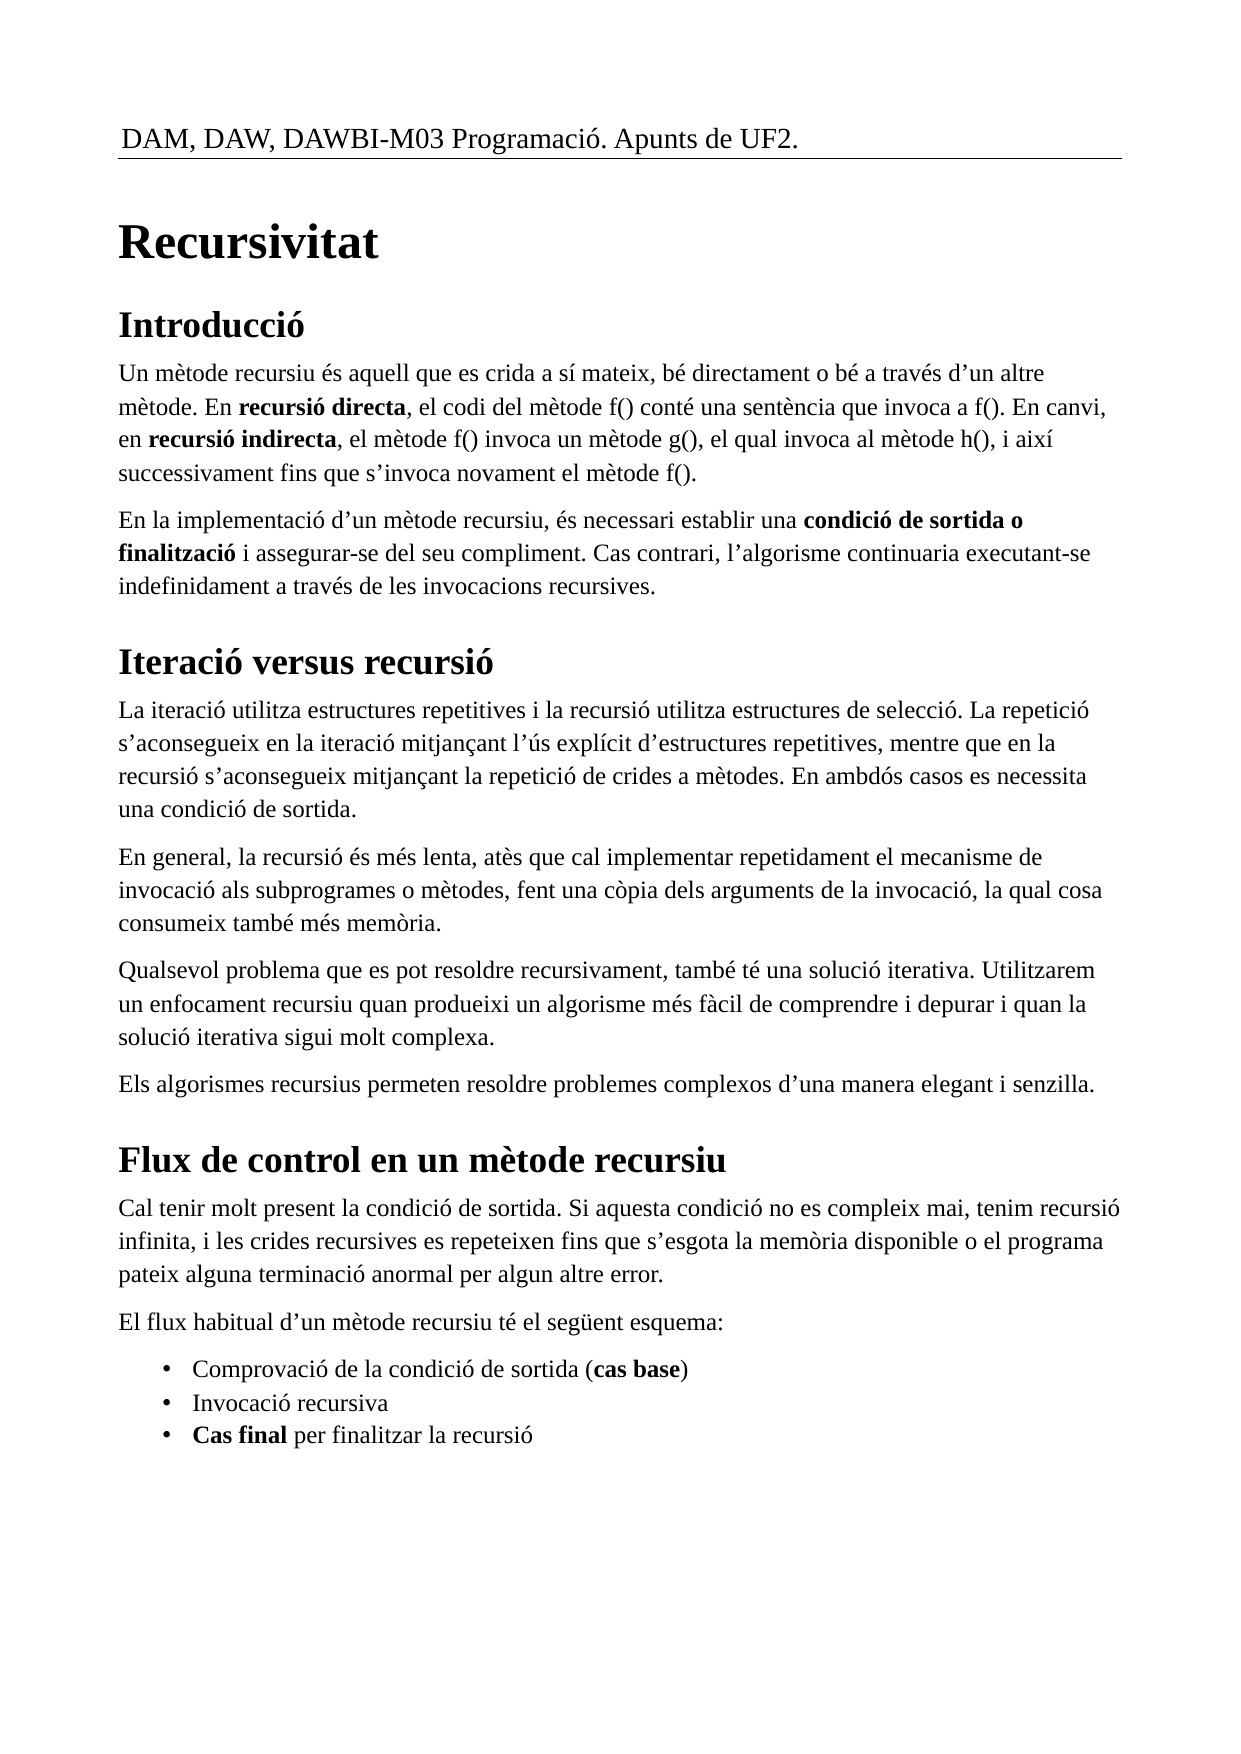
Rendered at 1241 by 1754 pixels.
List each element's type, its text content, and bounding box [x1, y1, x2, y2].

subtitle Recursivitat [118, 212, 1122, 269]
text Qualsevol problema que es pot resoldre recursivament, també té una solució iterativa. Utilitzarem un enfocament recursiu quan produeixi un algorisme més fàcil de comprendre i depurar i quan la solució iterativa sigui molt complexa. [118, 956, 1122, 1050]
text Un mètode recursiu és aquell que es crida a sí mateix, bé directament o bé a través d’un altre mètode. En recursió directa, el codi del mètode f() conté una sentència que invoca a f(). En canvi, en recursió indirecta, el mètode f() invoca un mètode g(), el qual invoca al mètode h(), i així successivament fins que s’invoca novament el mètode f(). [118, 358, 1122, 486]
list Cas final per finalitzar la recursió [162, 1421, 1122, 1449]
text La iteració utilitza estructures repetitives i la recursió utilitza estructures de selecció. La repetició s’aconsegueix en la iteració mitjançant l’ús explícit d’estructures repetitives, mentre que en la recursió s’aconsegueix mitjançant la repetició de crides a mètodes. En ambdós casos es necessita una condició de sortida. [118, 695, 1122, 823]
text Cal tenir molt present la condició de sortida. Si aquesta condició no es compleix mai, tenim recursió infinita, i les crides recursives es repeteixen fins que s’esgota la memòria disponible o el programa pateix alguna terminació anormal per algun altre error. [118, 1193, 1122, 1288]
text En general, la recursió és més lenta, atès que cal implementar repetidament el mecanisme de invocació als subprogrames o mètodes, fent una còpia dels arguments de la invocació, la qual cosa consumeix també més memòria. [118, 842, 1122, 937]
text Els algorismes recursius permeten resoldre problemes complexos d’una manera elegant i senzilla. [118, 1069, 1122, 1098]
subtitle Introducció [118, 303, 1122, 346]
subtitle Flux de control en un mètode recursiu [118, 1138, 1122, 1181]
list Comprovació de la condició de sortida (cas base) [162, 1354, 1122, 1383]
list Invocació recursiva [162, 1388, 1122, 1416]
text El flux habitual d’un mètode recursiu té el següent esquema: [118, 1307, 1122, 1336]
text En la implementació d’un mètode recursiu, és necessari establir una condició de sortida o finalització i assegurar-se del seu compliment. Cas contrari, l’algorisme continuaria executant-se indefinidament a través de les invocacions recursives. [118, 505, 1122, 600]
subtitle Iteració versus recursió [118, 640, 1122, 683]
